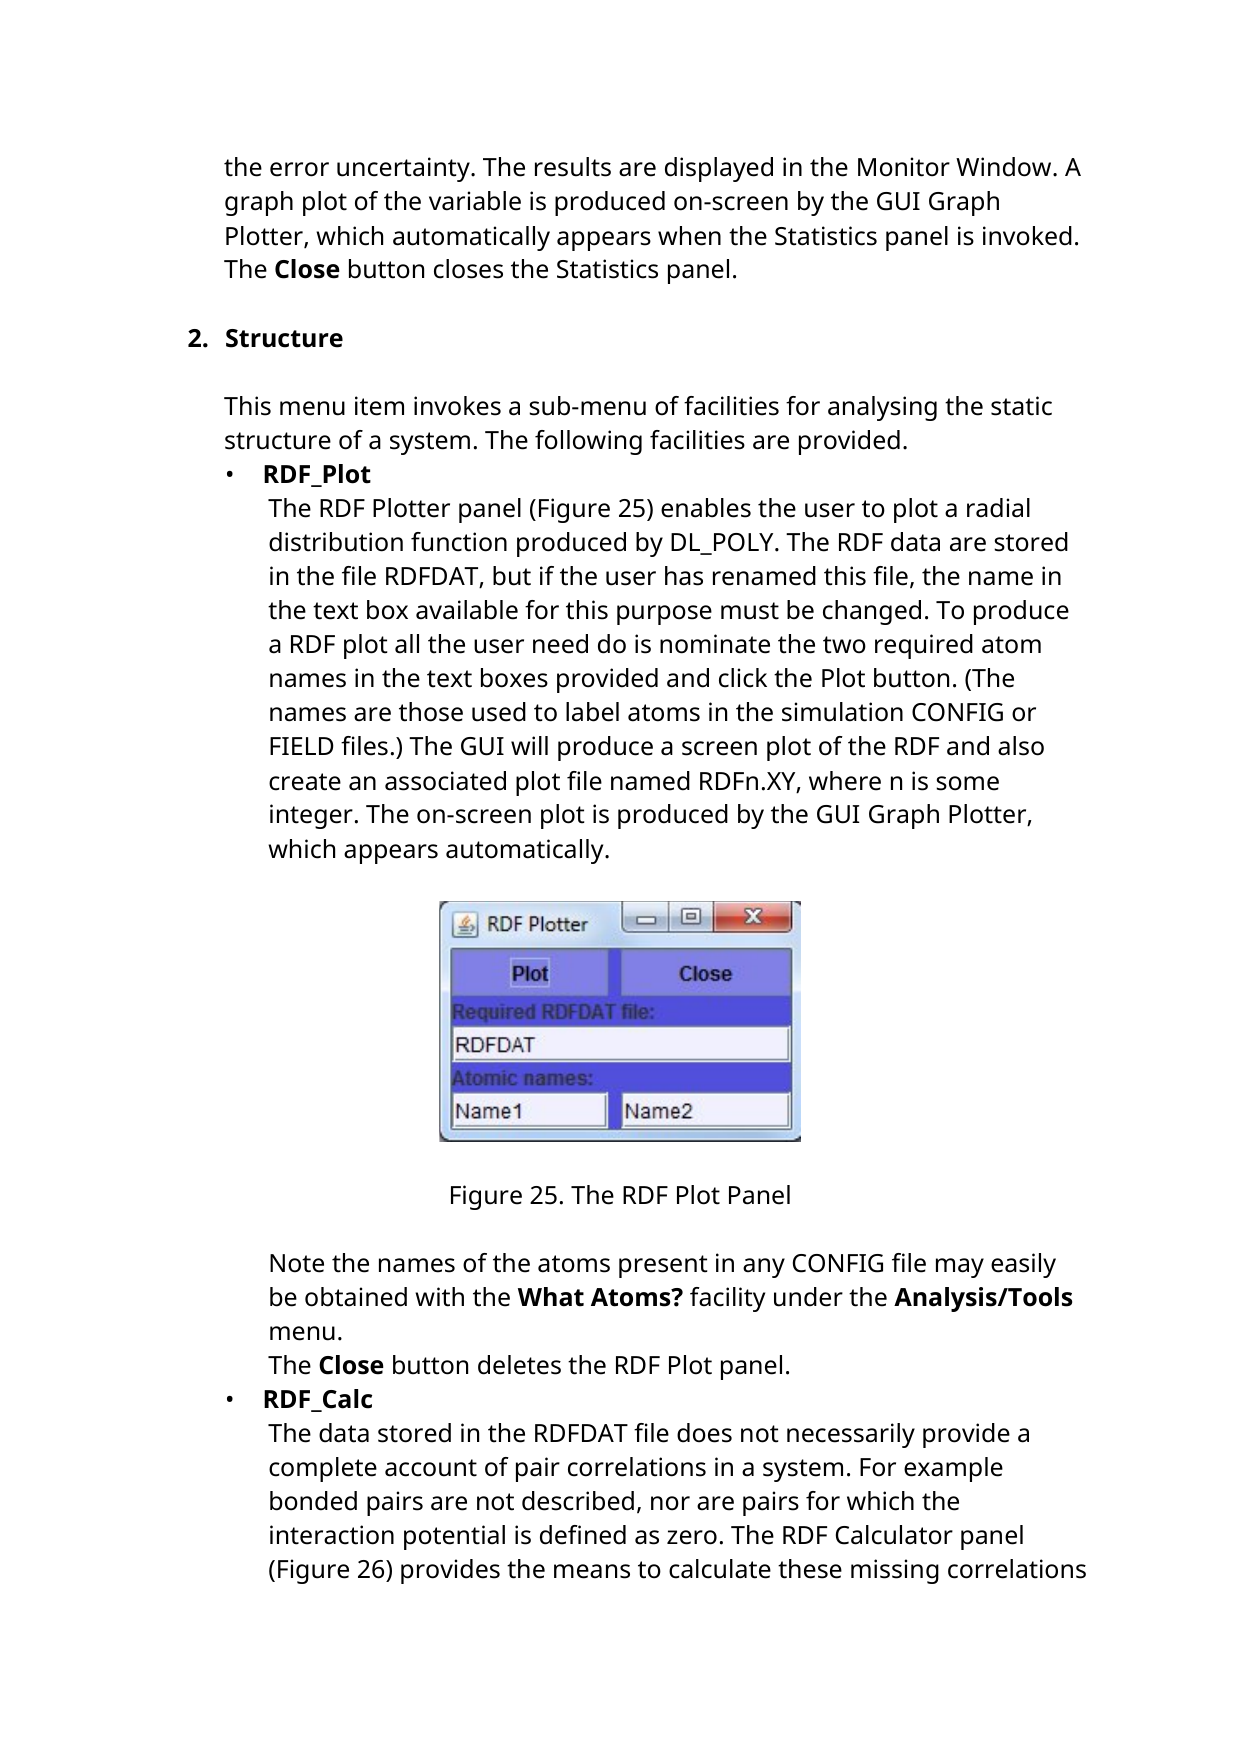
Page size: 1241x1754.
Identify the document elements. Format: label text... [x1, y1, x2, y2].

text This menu item invokes a sub-menu of facilities for analysing the static structure of a system. The following facilities are provided. [224, 388, 1090, 457]
text The RDF Plotter panel (Figure 25) enables the user to plot a radial distribution function produced by DL_POLY. The RDF data are stored in the file RDFDAT, but if the user has renamed this file, the name in the text box available for this purpose must be changed. To produce a RDF plot all the user need do is nominate the two required atom names in the text boxes provided and click the Plot button. (The names are those used to label atoms in the simulation CONFIG or FIELD files.) The GUI will produce a screen plot of the RDF and also create an associated plot file named RDFn.XY, where n is some integer. The on-screen plot is produced by the GUI Graph Plotter, which appears automatically. [268, 491, 1090, 865]
text Note the names of the atoms present in any CONFIG file may easily be obtained with the What Atoms? facility under the Analysis/Tools menu. [268, 1245, 1090, 1348]
picture [439, 901, 801, 1142]
text the error uncertainty. The results are displayed in the Monitor Window. A graph plot of the variable is produced on-screen by the GUI Graph Plotter, which automatically appears when the Statistics panel is invoked. [224, 150, 1090, 252]
text The data stored in the RDFDAT file does not necessarily provide a complete account of pair correlations in a system. For example bonded pairs are not described, nor are pairs for which the interaction potential is defined as zero. The RDF Calculator panel (Figure 26) provides the means to calculate these missing correlations [268, 1416, 1090, 1586]
list Structure [187, 320, 1090, 354]
text The Close button closes the Statistics panel. [224, 252, 1090, 286]
list RDF_Calc [225, 1382, 1090, 1416]
text Figure 25. The RDF Plot Panel [150, 1177, 1090, 1211]
text The Close button deletes the RDF Plot panel. [268, 1348, 1090, 1382]
list RDF_Plot [225, 457, 1090, 491]
